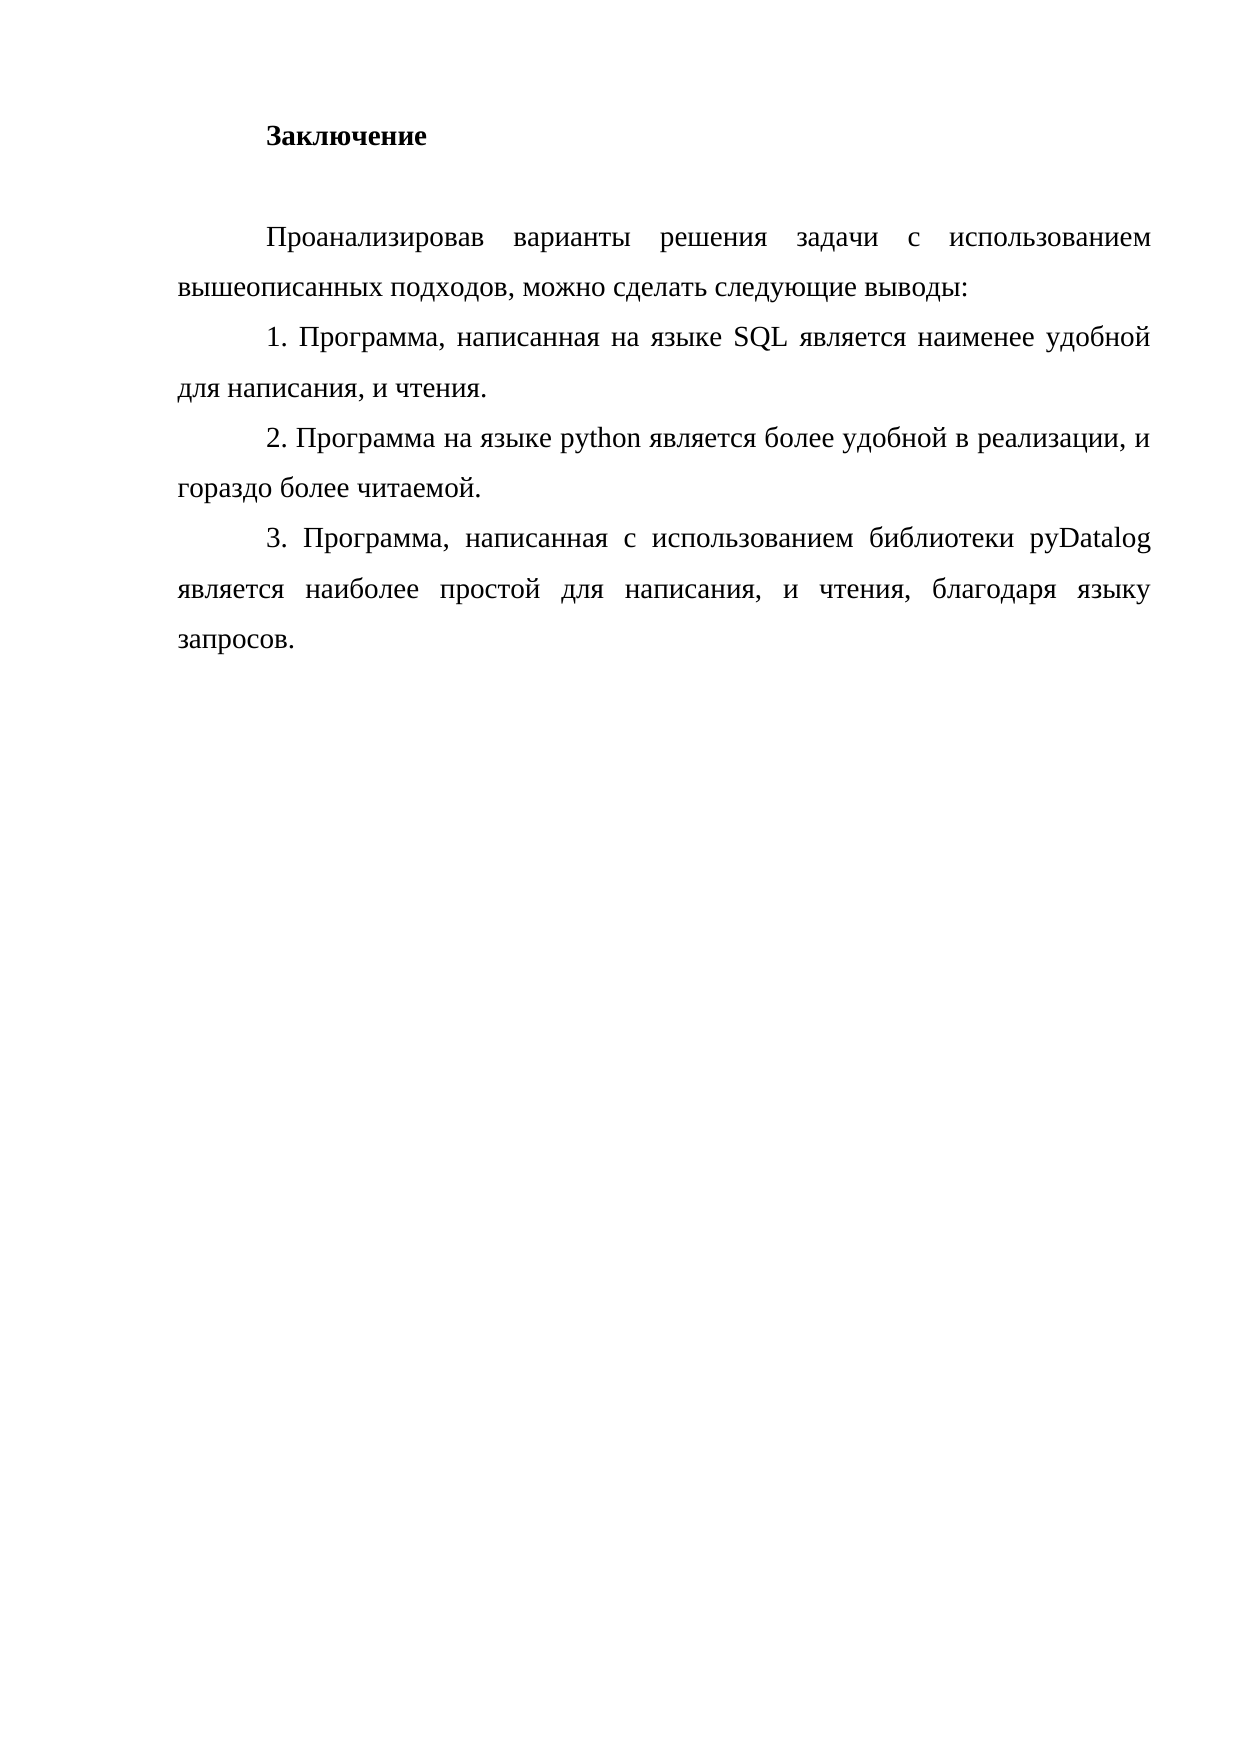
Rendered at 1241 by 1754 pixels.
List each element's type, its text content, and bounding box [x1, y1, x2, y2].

text 2. Программа на языке python является более удобной в реализации, и гораздо более читаемой. [177, 420, 1152, 504]
text 3. Программа, написанная с использованием библиотеки pyDatalog является наиболее простой для написания, и чтения, благодаря языку запросов. [177, 521, 1152, 655]
text Заключение [177, 118, 1152, 152]
text Проанализировав варианты решения задачи с использованием вышеописанных подходов, можно сделать следующие выводы: [177, 219, 1152, 303]
text 1. Программа, написанная на языке SQL является наименее удобной для написания, и чтения. [177, 319, 1152, 403]
